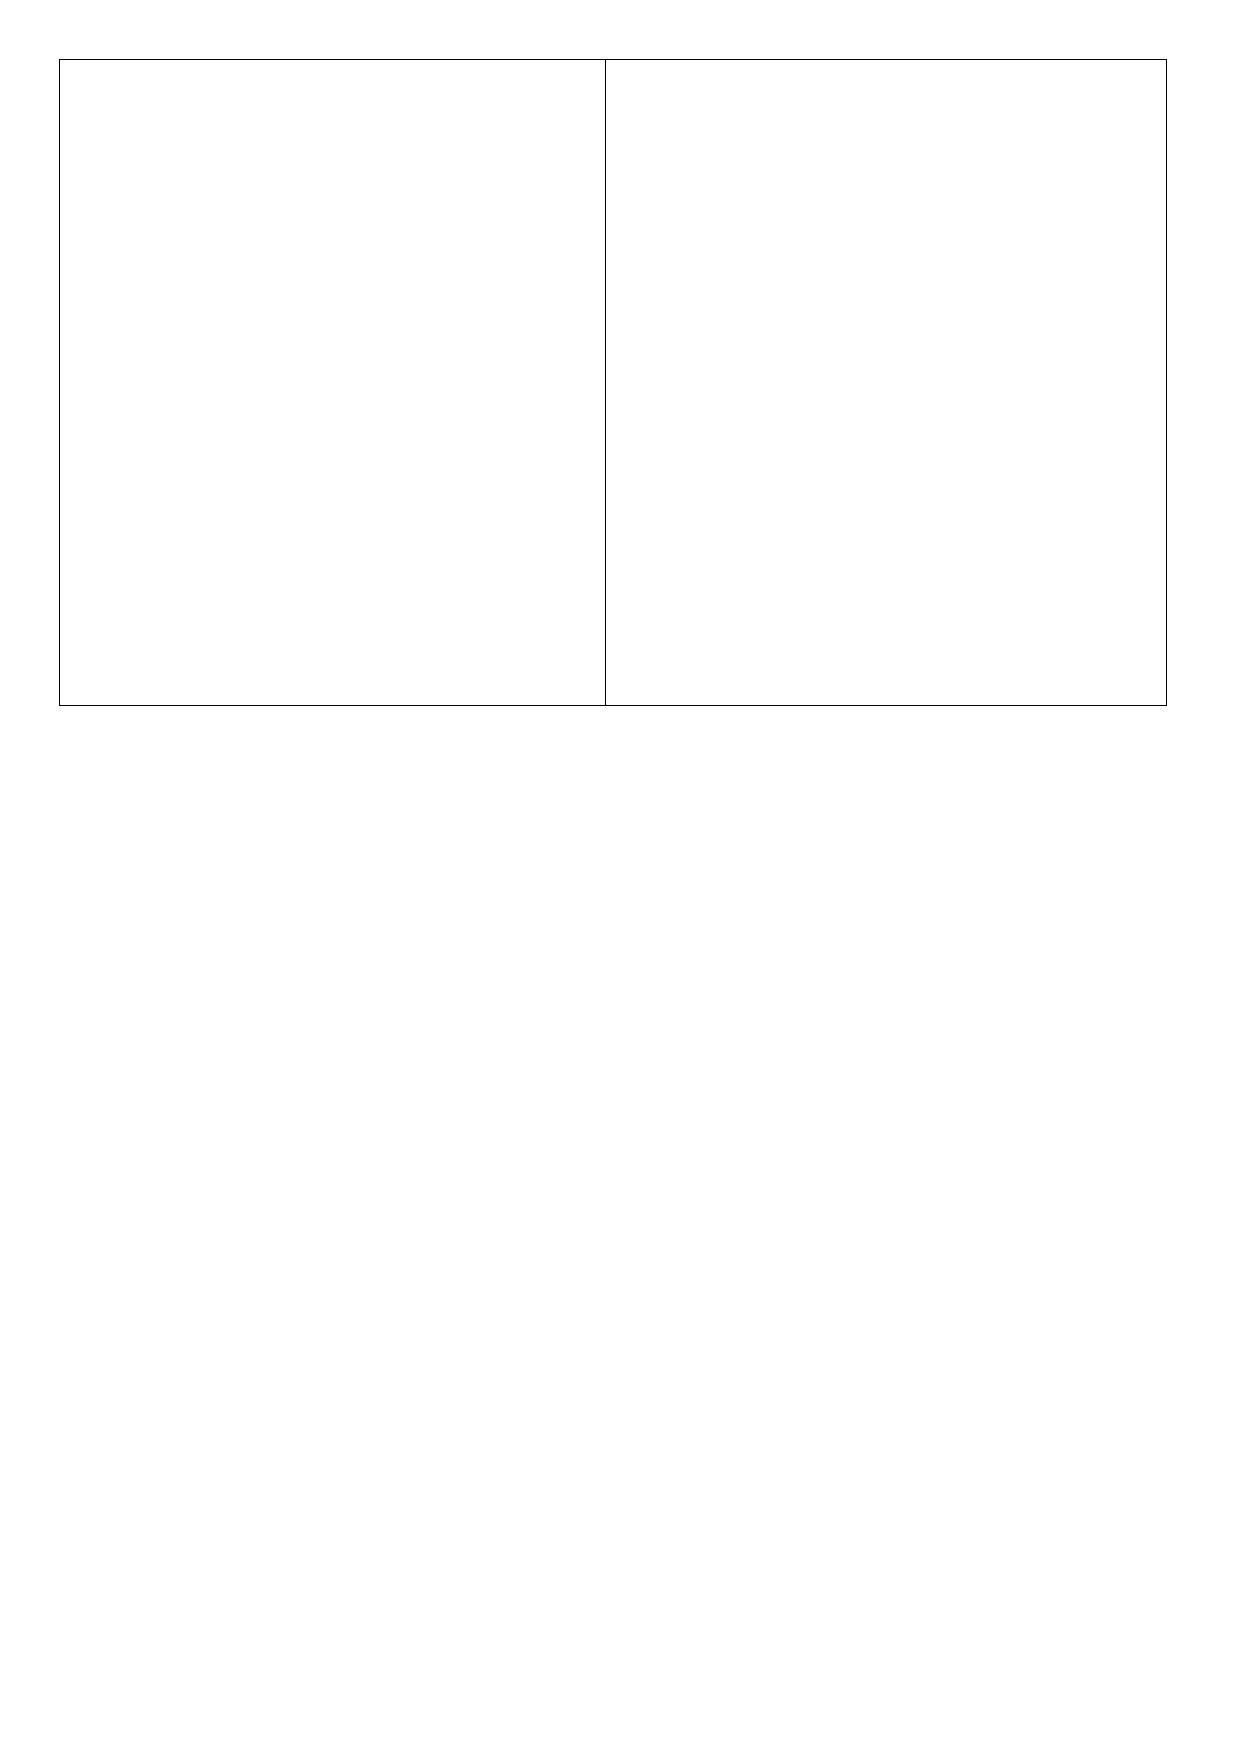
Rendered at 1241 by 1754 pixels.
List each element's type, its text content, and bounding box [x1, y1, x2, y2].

table_cell Comportamento Melissa é uma jovem jornalista apaixonada por música. Ela vive em São Paulo, uma cidade vibrante com uma cena musical rica e diversificada. Desde que se formou em Jornalismo, ela se especializou em cobrir eventos musicais e entrevistar artistas locais e internacionais. Ela é uma frequentadora assídua de shows ao vivo, festivais de música e exposições culturais relacionadas à música. Melissa é uma pessoa extrovertida e social. Ela adora compartilhar suas descobertas musicais com amigos e seguidores em suas redes sociais. Ela é uma ouvinte ávida de podcasts sobre música e gosta de debater sobre novas tendências e lançamentos musicais. [60, 60, 605, 704]
table_cell Necessidades Melissa busca um aplicativo que não apenas atenda às suas necessidades de entretenimento musical, mas também enriqueça seu conhecimento sobre música. Suas necessidades incluem: Descoberta Musical Contínua: Melissa quer um fluxo constante de novas músicas que correspondam aos seus interesses diversificados, desde músicas folclóricas africanas até o mais recente indie eletrônico. Personalização Avançada: Ela deseja um aplicativo que aprenda com suas escolhas musicais e ajuste suas recomendações com o tempo, adaptando-se aos seus gostos em constante evolução. [606, 60, 1166, 704]
